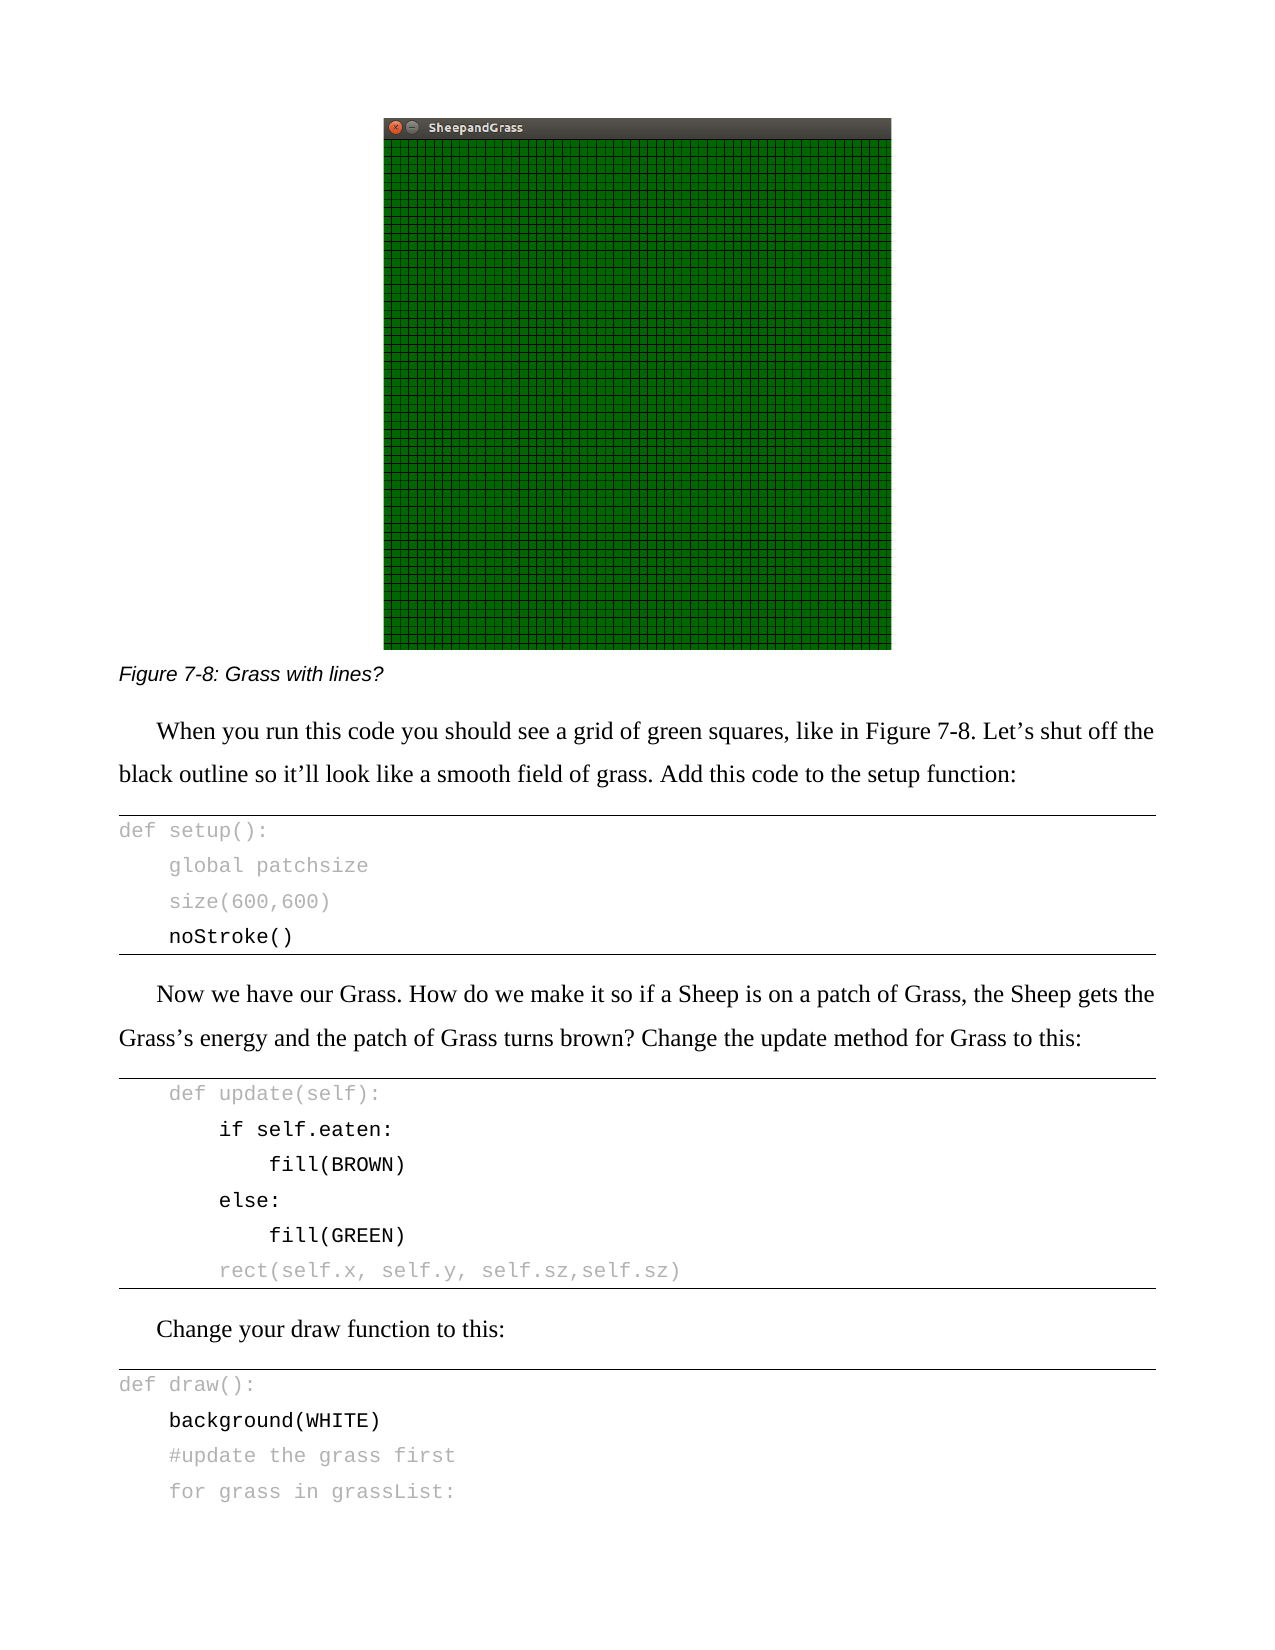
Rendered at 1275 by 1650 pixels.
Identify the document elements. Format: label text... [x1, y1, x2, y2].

text size(600,600) [118, 891, 1156, 914]
text Now we have our Grass. How do we make it so if a Sheep is on a patch of Grass, the Sheep gets the Grass’s energy and the patch of Grass turns brown? Change the update method for Grass to this: [118, 979, 1156, 1051]
text else: [118, 1190, 1156, 1213]
text fill(GREEN) [118, 1225, 1156, 1249]
text global patchsize [118, 856, 1156, 879]
text noStroke() [118, 926, 1156, 955]
text rect(self.x, self.y, self.sz,self.sz) [118, 1261, 1156, 1289]
text if self.eaten: [118, 1119, 1156, 1142]
text background(WHITE) [118, 1410, 1156, 1433]
text def draw(): [118, 1370, 1156, 1398]
text fill(BROWN) [118, 1154, 1156, 1178]
text def setup(): [118, 816, 1156, 844]
text Change your draw function to this: [118, 1314, 1156, 1342]
text #update the grass first [118, 1445, 1156, 1469]
text Figure 7-8: Grass with lines? [118, 118, 1156, 685]
text for grass in grassList: [118, 1481, 1156, 1504]
text def update(self): [118, 1079, 1156, 1107]
text When you run this code you should see a grid of green squares, like in Figure 7-8. Let’s shut off the black outline so it’ll look like a smooth field of grass. Add this code to the setup function: [118, 716, 1156, 788]
picture [383, 118, 892, 650]
